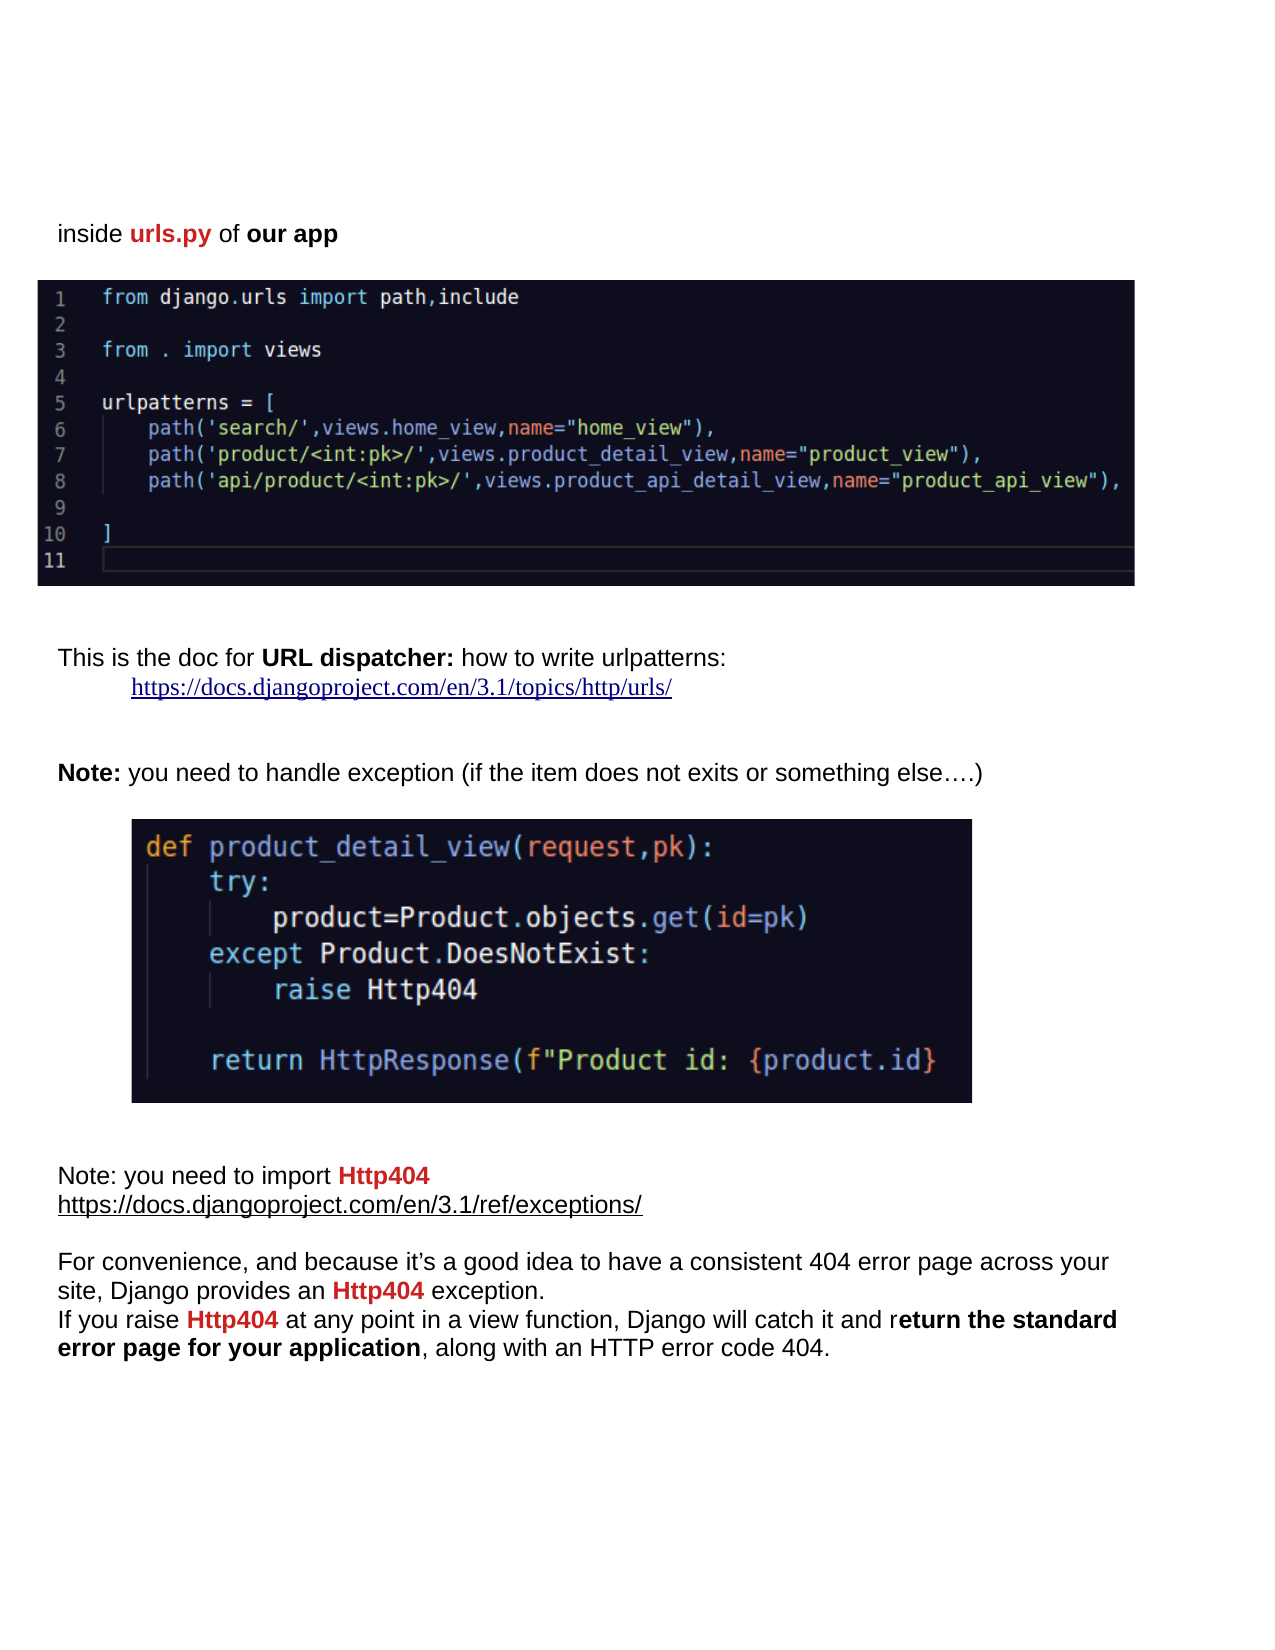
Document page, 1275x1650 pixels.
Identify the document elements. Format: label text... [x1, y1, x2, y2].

picture [131, 819, 973, 1103]
text Note: you need to handle exception (if the item does not exits or something else….) [57, 758, 1154, 787]
text If you raise Http404 at any point in a view function, Django will catch it and return the standard error page for your application, along with an HTTP error code 404. [57, 1305, 1154, 1362]
text This is the doc for URL dispatcher: how to write urlpatterns: [57, 643, 1154, 672]
text https://docs.djangoproject.com/en/3.1/topics/http/urls/ [57, 672, 1154, 701]
text For convenience, and because it’s a good idea to have a consistent 404 error page across your site, Django provides an Http404 exception. [57, 1247, 1154, 1305]
text Note: you need to import Http404 [57, 1161, 1154, 1190]
text inside urls.py of our app [57, 219, 1154, 247]
text https://docs.djangoproject.com/en/3.1/ref/exceptions/ [57, 1190, 1154, 1218]
picture [37, 280, 1135, 586]
